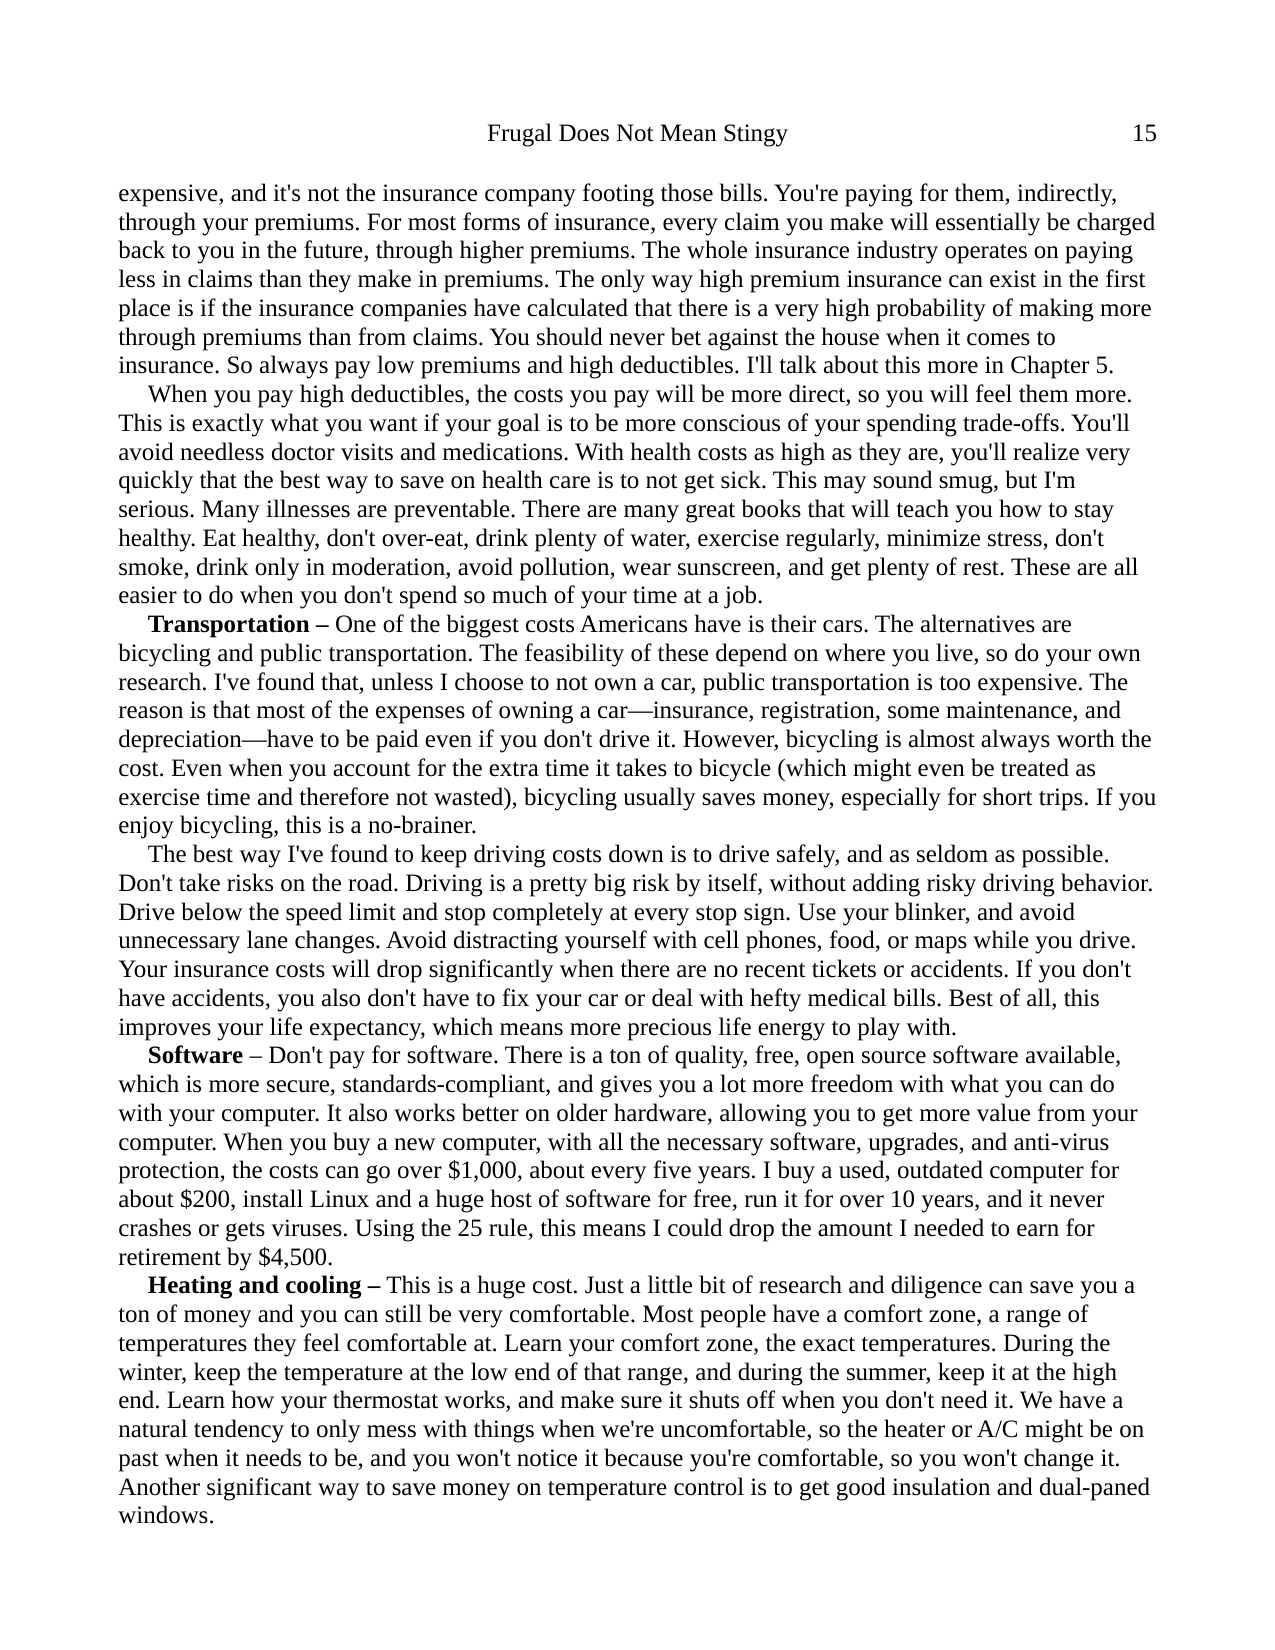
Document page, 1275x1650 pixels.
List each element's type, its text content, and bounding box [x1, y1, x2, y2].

text The best way I've found to keep driving costs down is to drive safely, and as seldom as possible. Don't take risks on the road. Driving is a pretty big risk by itself, without adding risky driving behavior. Drive below the speed limit and stop completely at every stop sign. Use your blinker, and avoid unnecessary lane changes. Avoid distracting yourself with cell phones, food, or maps while you drive. Your insurance costs will drop significantly when there are no recent tickets or accidents. If you don't have accidents, you also don't have to fix your car or deal with hefty medical bills. Best of all, this improves your life expectancy, which means more precious life energy to play with. [118, 839, 1157, 1041]
text expensive, and it's not the insurance company footing those bills. You're paying for them, indirectly, through your premiums. For most forms of insurance, every claim you make will essentially be charged back to you in the future, through higher premiums. The whole insurance industry operates on paying less in claims than they make in premiums. The only way high premium insurance can exist in the first place is if the insurance companies have calculated that there is a very high probability of making more through premiums than from claims. You should never bet against the house when it comes to insurance. So always pay low premiums and high deductibles. I'll talk about this more in Chapter 5. [118, 178, 1157, 379]
text Transportation – One of the biggest costs Americans have is their cars. The alternatives are bicycling and public transportation. The feasibility of these depend on where you live, so do your own research. I've found that, unless I choose to not own a car, public transportation is too expensive. The reason is that most of the expenses of owning a car—insurance, registration, some maintenance, and depreciation—have to be paid even if you don't drive it. However, bicycling is almost always worth the cost. Even when you account for the extra time it takes to bicycle (which might even be treated as exercise time and therefore not wasted), bicycling usually saves money, especially for short trips. If you enjoy bicycling, this is a no-brainer. [118, 609, 1157, 839]
text Heating and cooling – This is a huge cost. Just a little bit of research and diligence can save you a ton of money and you can still be very comfortable. Most people have a comfort zone, a range of temperatures they feel comfortable at. Learn your comfort zone, the exact temperatures. During the winter, keep the temperature at the low end of that range, and during the summer, keep it at the high end. Learn how your thermostat works, and make sure it shuts off when you don't need it. We have a natural tendency to only mess with things when we're uncomfortable, so the heater or A/C might be on past when it needs to be, and you won't notice it because you're comfortable, so you won't change it. Another significant way to save money on temperature control is to get good insulation and dual-paned windows. [118, 1271, 1157, 1529]
text When you pay high deductibles, the costs you pay will be more direct, so you will feel them more. This is exactly what you want if your goal is to be more conscious of your spending trade-offs. You'll avoid needless doctor visits and medications. With health costs as high as they are, you'll realize very quickly that the best way to save on health care is to not get sick. This may sound smug, but I'm serious. Many illnesses are preventable. There are many great books that will teach you how to stay healthy. Eat healthy, don't over-eat, drink plenty of water, exercise regularly, minimize stress, don't smoke, drink only in moderation, avoid pollution, wear sunscreen, and get plenty of rest. These are all easier to do when you don't spend so much of your time at a job. [118, 379, 1157, 609]
text Software – Don't pay for software. There is a ton of quality, free, open source software available, which is more secure, standards-compliant, and gives you a lot more freedom with what you can do with your computer. It also works better on older hardware, allowing you to get more value from your computer. When you buy a new computer, with all the necessary software, upgrades, and anti-virus protection, the costs can go over $1,000, about every five years. I buy a used, outdated computer for about $200, install Linux and a huge host of software for free, run it for over 10 years, and it never crashes or gets viruses. Using the 25 rule, this means I could drop the amount I needed to earn for retirement by $4,500. [118, 1041, 1157, 1271]
